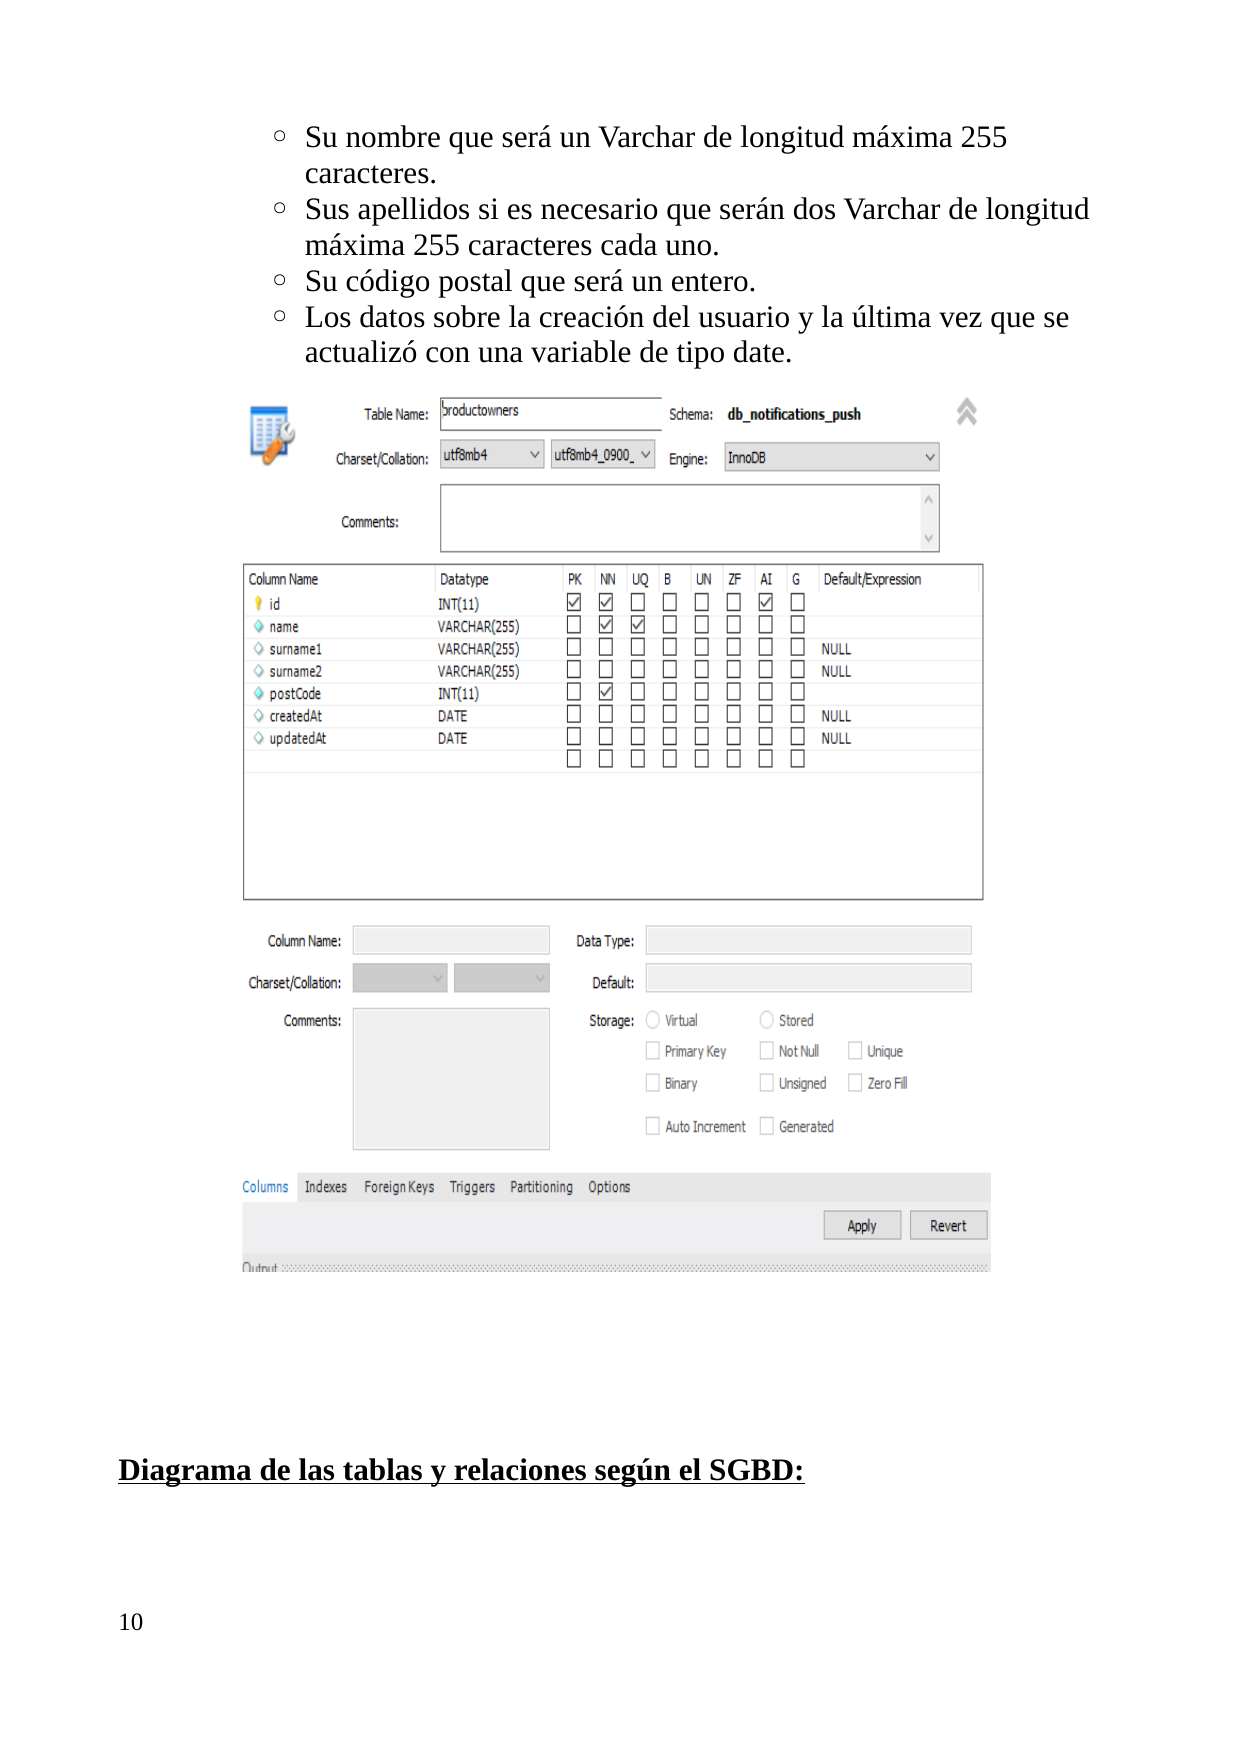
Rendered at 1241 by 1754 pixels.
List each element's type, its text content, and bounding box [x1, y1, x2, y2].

list Su código postal que será un entero. [267, 262, 1122, 298]
list Su nombre que será un Varchar de longitud máxima 255 caracteres. [267, 118, 1122, 190]
list Los datos sobre la creación del usuario y la última vez que se actualizó con una variable de tipo date. [267, 298, 1122, 370]
text Diagrama de las tablas y relaciones según el SGBD: [118, 1451, 1122, 1487]
list Sus apellidos si es necesario que serán dos Varchar de longitud máxima 255 caracteres cada uno. [267, 190, 1122, 262]
picture [242, 392, 991, 1272]
